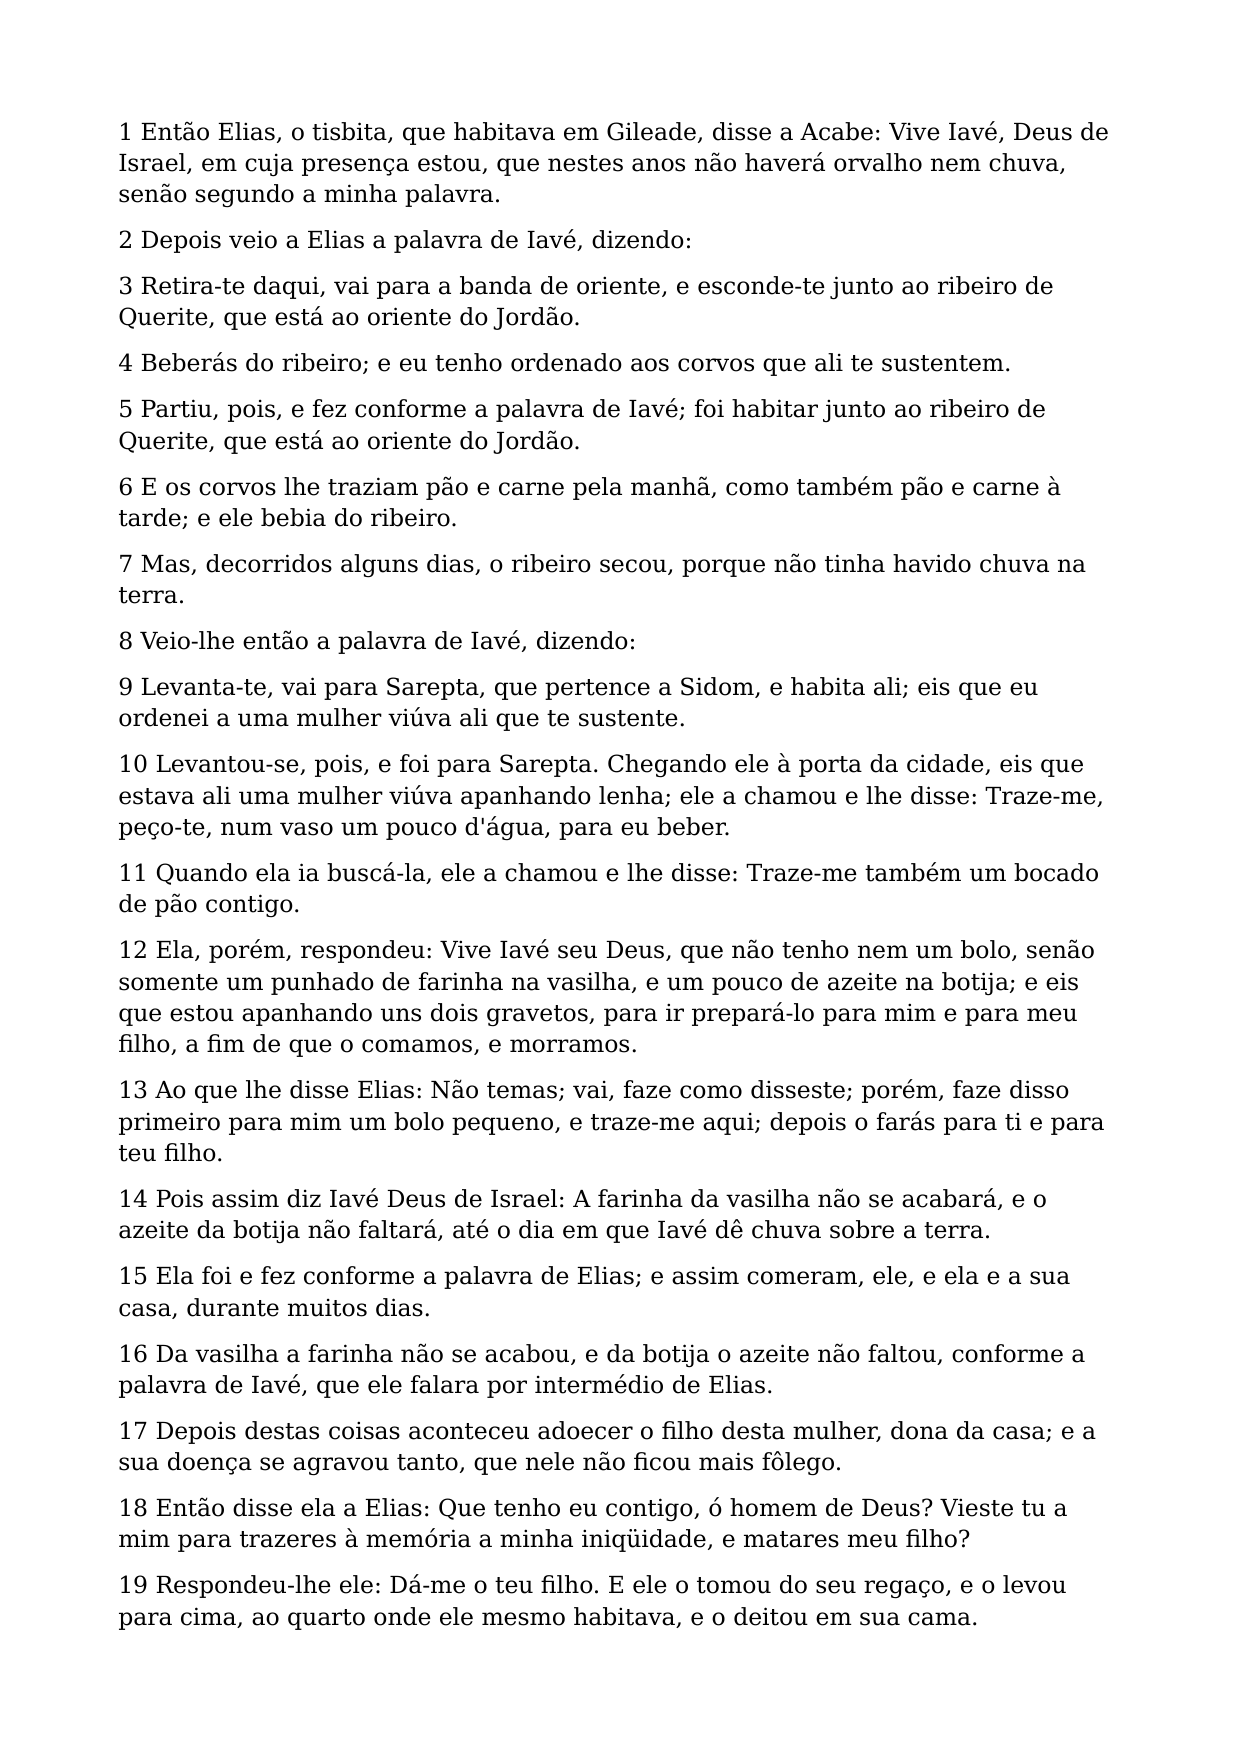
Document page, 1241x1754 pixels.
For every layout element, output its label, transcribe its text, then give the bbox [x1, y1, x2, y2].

text 17 Depois destas coisas aconteceu adoecer o filho desta mulher, dona da casa; e a sua doença se agravou tanto, que nele não ficou mais fôlego. [118, 1417, 1122, 1476]
text 6 E os corvos lhe traziam pão e carne pela manhã, como também pão e carne à tarde; e ele bebia do ribeiro. [118, 473, 1122, 532]
text 19 Respondeu-lhe ele: Dá-me o teu filho. E ele o tomou do seu regaço, e o levou para cima, ao quarto onde ele mesmo habitava, e o deitou em sua cama. [118, 1572, 1122, 1631]
text 1 Então Elias, o tisbita, que habitava em Gileade, disse a Acabe: Vive Iavé, Deus de Israel, em cuja presença estou, que nestes anos não haverá orvalho nem chuva, senão segundo a minha palavra. [118, 118, 1122, 208]
text 7 Mas, decorridos alguns dias, o ribeiro secou, porque não tinha havido chuva na terra. [118, 551, 1122, 609]
text 18 Então disse ela a Elias: Que tenho eu contigo, ó homem de Deus? Vieste tu a mim para trazeres à memória a minha iniqüidade, e matares meu filho? [118, 1495, 1122, 1553]
text 13 Ao que lhe disse Elias: Não temas; vai, faze como disseste; porém, faze disso primeiro para mim um bolo pequeno, e traze-me aqui; depois o farás para ti e para teu filho. [118, 1077, 1122, 1167]
text 4 Beberás do ribeiro; e eu tenho ordenado aos corvos que ali te sustentem. [118, 350, 1122, 377]
text 3 Retira-te daqui, vai para a banda de oriente, e esconde-te junto ao ribeiro de Querite, que está ao oriente do Jordão. [118, 273, 1122, 331]
text 5 Partiu, pois, e fez conforme a palavra de Iavé; foi habitar junto ao ribeiro de Querite, que está ao oriente do Jordão. [118, 396, 1122, 454]
text 16 Da vasilha a farinha não se acabou, e da botija o azeite não faltou, conforme a palavra de Iavé, que ele falara por intermédio de Elias. [118, 1340, 1122, 1399]
text 11 Quando ela ia buscá-la, ele a chamou e lhe disse: Traze-me também um bocado de pão contigo. [118, 860, 1122, 918]
text 14 Pois assim diz Iavé Deus de Israel: A farinha da vasilha não se acabará, e o azeite da botija não faltará, até o dia em que Iavé dê chuva sobre a terra. [118, 1186, 1122, 1244]
text 8 Veio-lhe então a palavra de Iavé, dizendo: [118, 628, 1122, 655]
text 10 Levantou-se, pois, e foi para Sarepta. Chegando ele à porta da cidade, eis que estava ali uma mulher viúva apanhando lenha; ele a chamou e lhe disse: Traze-me, peço-te, num vaso um pouco d'água, para eu beber. [118, 751, 1122, 841]
text 9 Levanta-te, vai para Sarepta, que pertence a Sidom, e habita ali; eis que eu ordenei a uma mulher viúva ali que te sustente. [118, 674, 1122, 732]
text 15 Ela foi e fez conforme a palavra de Elias; e assim comeram, ele, e ela e a sua casa, durante muitos dias. [118, 1263, 1122, 1322]
text 12 Ela, porém, respondeu: Vive Iavé seu Deus, que não tenho nem um bolo, senão somente um punhado de farinha na vasilha, e um pouco de azeite na botija; e eis que estou apanhando uns dois gravetos, para ir prepará-lo para mim e para meu filho, a fim de que o comamos, e morramos. [118, 937, 1122, 1058]
text 2 Depois veio a Elias a palavra de Iavé, dizendo: [118, 227, 1122, 254]
